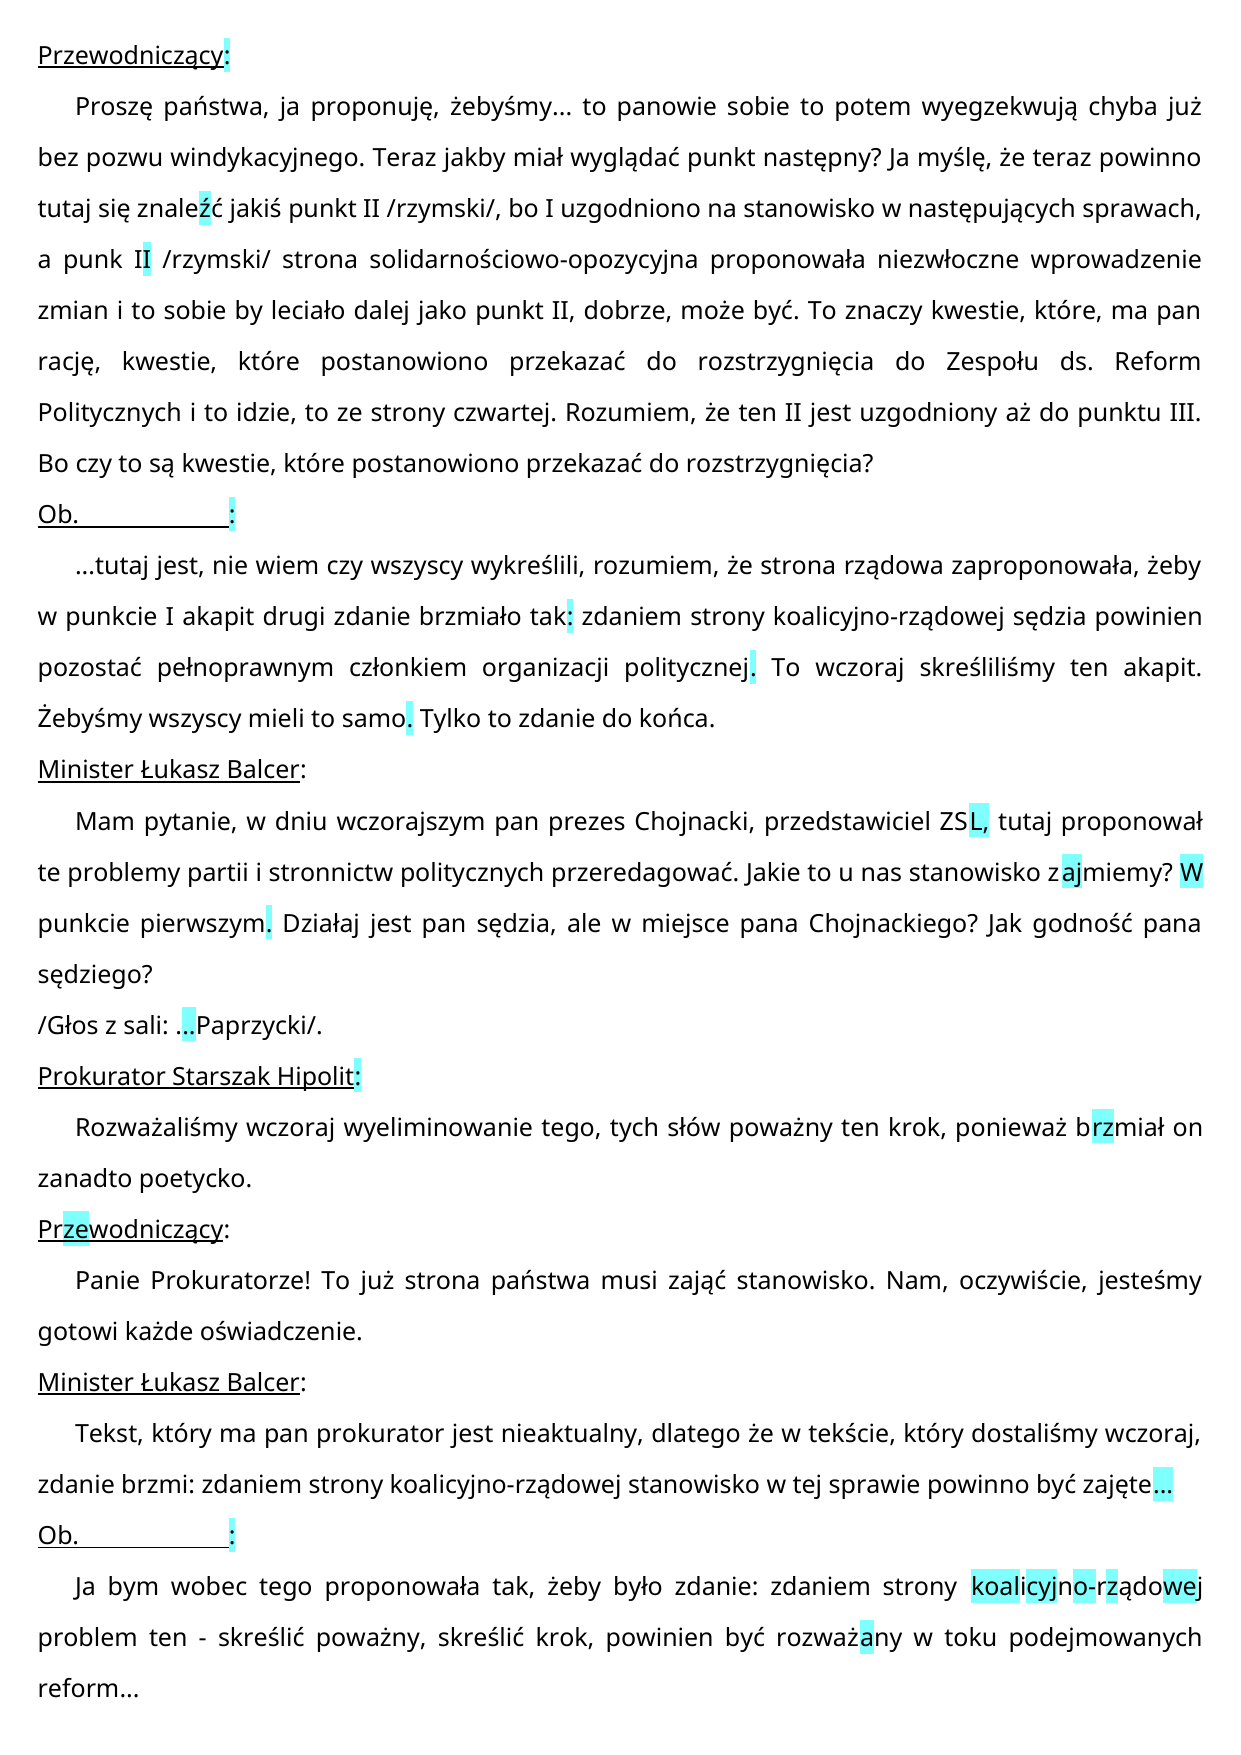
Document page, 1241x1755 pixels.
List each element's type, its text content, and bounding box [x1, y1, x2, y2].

text Proszę państwa, ja proponuję, żebyśmy... to panowie sobie to potem wyegzekwują chyba już bez pozwu windykacyjnego. Teraz jakby miał wyglądać punkt następny? Ja myślę, że teraz powinno tutaj się znaleźć jakiś punkt II /rzymski/, bo I uzgodniono na stanowisko w następujących sprawach, a punk II /rzymski/ strona solidarnościowo-opozycyjna proponowała niezwłoczne wprowadzenie zmian i to sobie by leciało dalej jako punkt II, dobrze, może być. To znaczy kwestie, które, ma pan rację, kwestie, które postanowiono przekazać do rozstrzygnięcia do Zespołu ds. Reform Politycznych i to idzie, to ze strony czwartej. Rozumiem, że ten II jest uzgodniony aż do punktu III. Bo czy to są kwestie, które postanowiono przekazać do rozstrzygnięcia? [37, 88, 1203, 480]
text Przewodniczący: [37, 37, 1203, 72]
text Przewodniczący: [37, 1211, 1203, 1246]
text Panie Prokuratorze! To już strona państwa musi zająć stanowisko. Nam, oczywiście, jesteśmy gotowi każde oświadczenie. [37, 1262, 1203, 1348]
text Minister Łukasz Balcer: [37, 752, 1203, 786]
text Rozważaliśmy wczoraj wyeliminowanie tego, tych słów poważny ten krok, ponieważ brzmiał on zanadto poetycko. [37, 1109, 1203, 1194]
text Tekst, który ma pan prokurator jest nieaktualny, dlatego że w tekście, który dostaliśmy wczoraj, zdanie brzmi: zdaniem strony koalicyjno-rządowej stanowisko w tej sprawie powinno być zajęte... [37, 1416, 1203, 1501]
text Prokurator Starszak Hipolit: [37, 1058, 1203, 1092]
text Ob. : [37, 497, 1203, 531]
text Minister Łukasz Balcer: [37, 1364, 1203, 1399]
text Ja bym wobec tego proponowała tak, żeby było zdanie: zdaniem strony koalicyjno-rządowej problem ten - skreślić poważny, skreślić krok, powinien być rozważany w toku podejmowanych reform... [37, 1569, 1203, 1705]
text ...tutaj jest, nie wiem czy wszyscy wykreślili, rozumiem, że strona rządowa zaproponowała, żeby w punkcie I akapit drugi zdanie brzmiało tak: zdaniem strony koalicyjno-rządowej sędzia powinien pozostać pełnoprawnym członkiem organizacji politycznej. To wczoraj skreśliliśmy ten akapit. Żebyśmy wszyscy mieli to samo. Tylko to zdanie do końca. [37, 548, 1203, 735]
text Mam pytanie, w dniu wczorajszym pan prezes Chojnacki, przedstawiciel ZSL, tutaj proponował te problemy partii i stronnictw politycznych przeredagować. Jakie to u nas stanowisko zajmiemy? W punkcie pierwszym. Działaj jest pan sędzia, ale w miejsce pana Chojnackiego? Jak godność pana sędziego? [37, 803, 1203, 990]
text /Głos z sali: ...Paprzycki/. [37, 1007, 1203, 1041]
text Ob. : [37, 1518, 1203, 1552]
